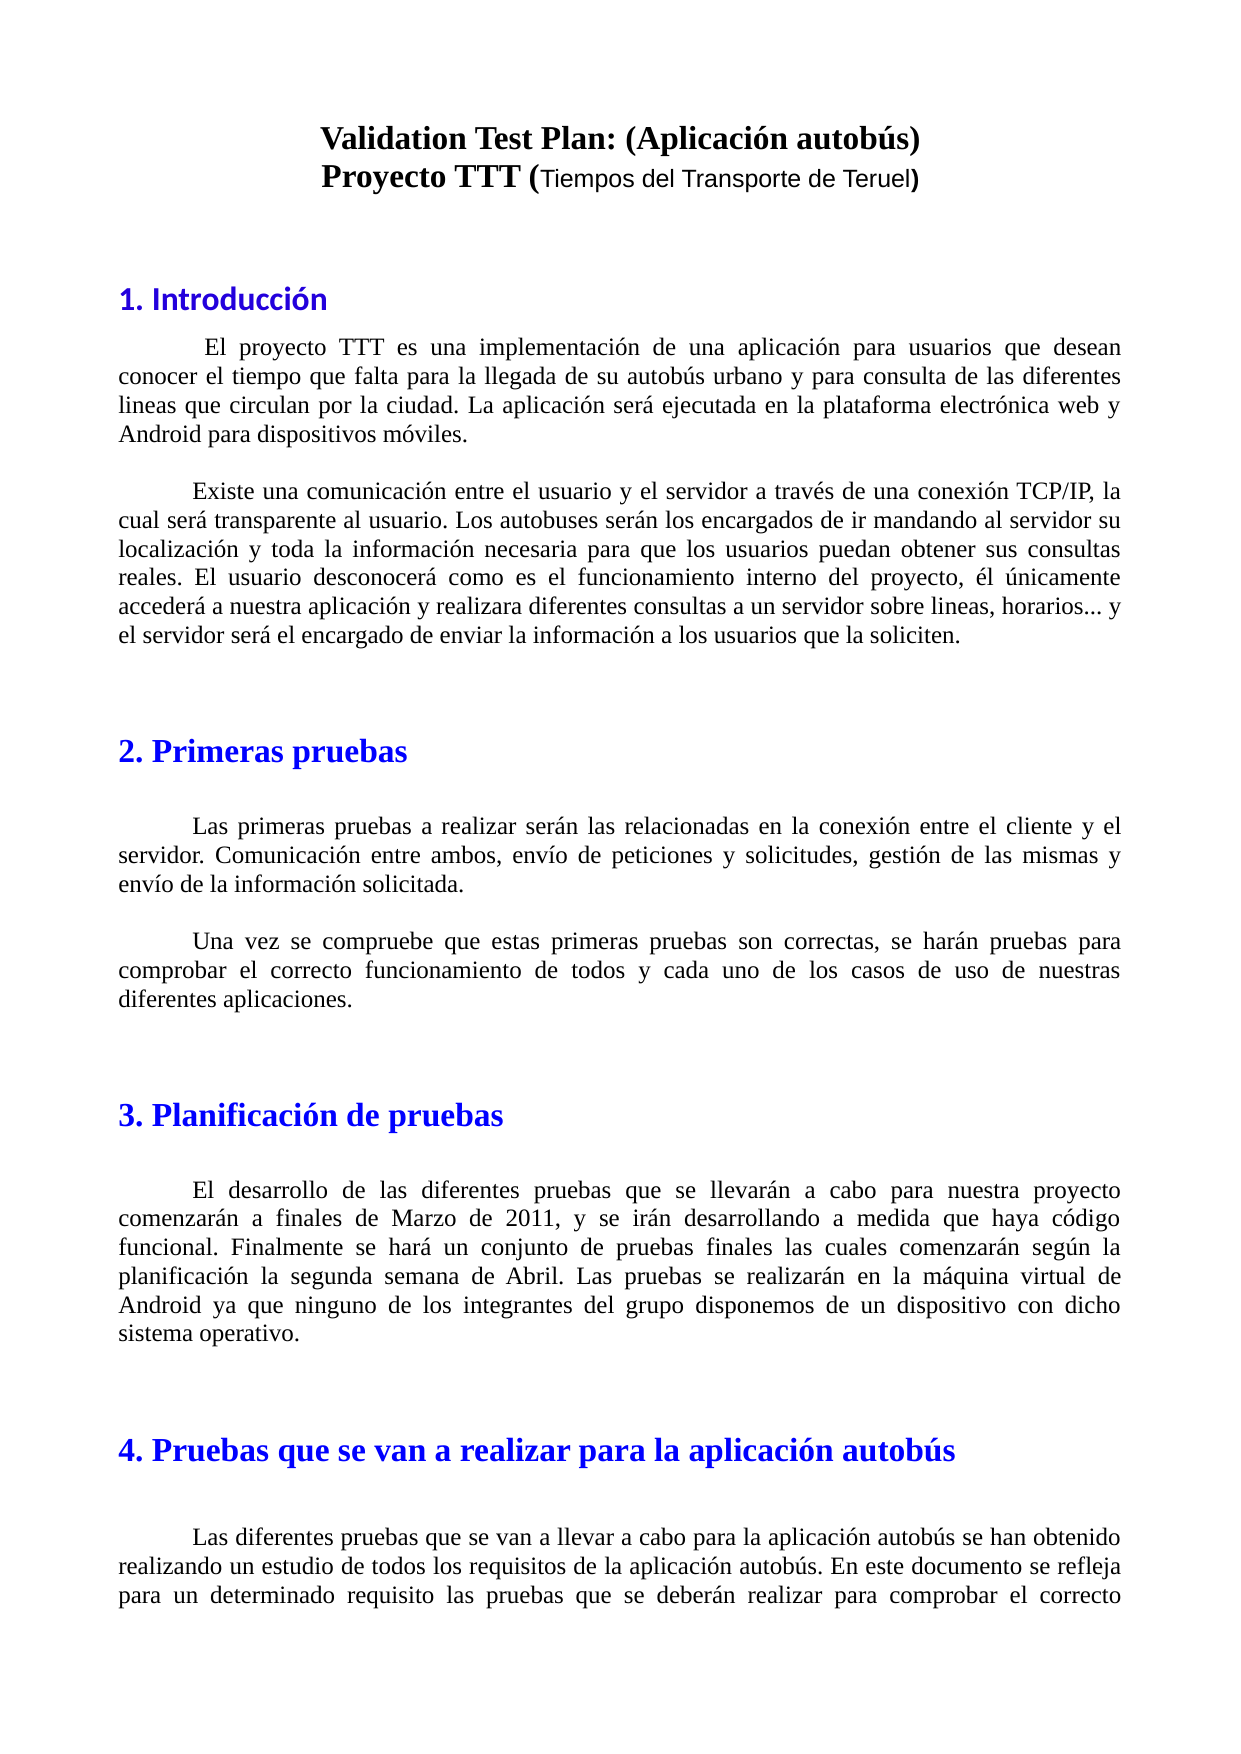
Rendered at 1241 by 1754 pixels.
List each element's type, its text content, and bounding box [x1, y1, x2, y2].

text El proyecto TTT es una implementación de una aplicación para usuarios que desean conocer el tiempo que falta para la llegada de su autobús urbano y para consulta de las diferentes lineas que circulan por la ciudad. La aplicación será ejecutada en la plataforma electrónica web y Android para dispositivos móviles. [118, 331, 1122, 447]
subtitle 3. Planificación de pruebas [118, 1095, 1122, 1133]
text Existe una comunicación entre el usuario y el servidor a través de una conexión TCP/IP, la cual será transparente al usuario. Los autobuses serán los encargados de ir mandando al servidor su localización y toda la información necesaria para que los usuarios puedan obtener sus consultas reales. El usuario desconocerá como es el funcionamiento interno del proyecto, él únicamente accederá a nuestra aplicación y realizara diferentes consultas a un servidor sobre lineas, horarios... y el servidor será el encargado de enviar la información a los usuarios que la soliciten. [118, 476, 1122, 649]
text El desarrollo de las diferentes pruebas que se llevarán a cabo para nuestra proyecto comenzarán a finales de Marzo de 2011, y se irán desarrollando a medida que haya código funcional. Finalmente se hará un conjunto de pruebas finales las cuales comenzarán según la planificación la segunda semana de Abril. Las pruebas se realizarán en la máquina virtual de Android ya que ninguno de los integrantes del grupo disponemos de un dispositivo con dicho sistema operativo. [118, 1175, 1122, 1347]
text Una vez se compruebe que estas primeras pruebas son correctas, se harán pruebas para comprobar el correcto funcionamiento de todos y cada uno de los casos de uso de nuestras diferentes aplicaciones. [118, 926, 1122, 1012]
text Las diferentes pruebas que se van a llevar a cabo para la aplicación autobús se han obtenido realizando un estudio de todos los requisitos de la aplicación autobús. En este documento se refleja para un determinado requisito las pruebas que se deberán realizar para comprobar el correcto [118, 1522, 1122, 1608]
subtitle 2. Primeras pruebas [118, 731, 1122, 770]
text Las primeras pruebas a realizar serán las relacionadas en la conexión entre el cliente y el servidor. Comunicación entre ambos, envío de peticiones y solicitudes, gestión de las mismas y envío de la información solicitada. [118, 811, 1122, 897]
subtitle 4. Pruebas que se van a realizar para la aplicación autobús [118, 1430, 1122, 1468]
text Validation Test Plan: (Aplicación autobús) [118, 118, 1122, 156]
text Proyecto TTT (Tiempos del Transporte de Teruel) [118, 156, 1122, 195]
subtitle 1. Introducción [118, 277, 1122, 318]
